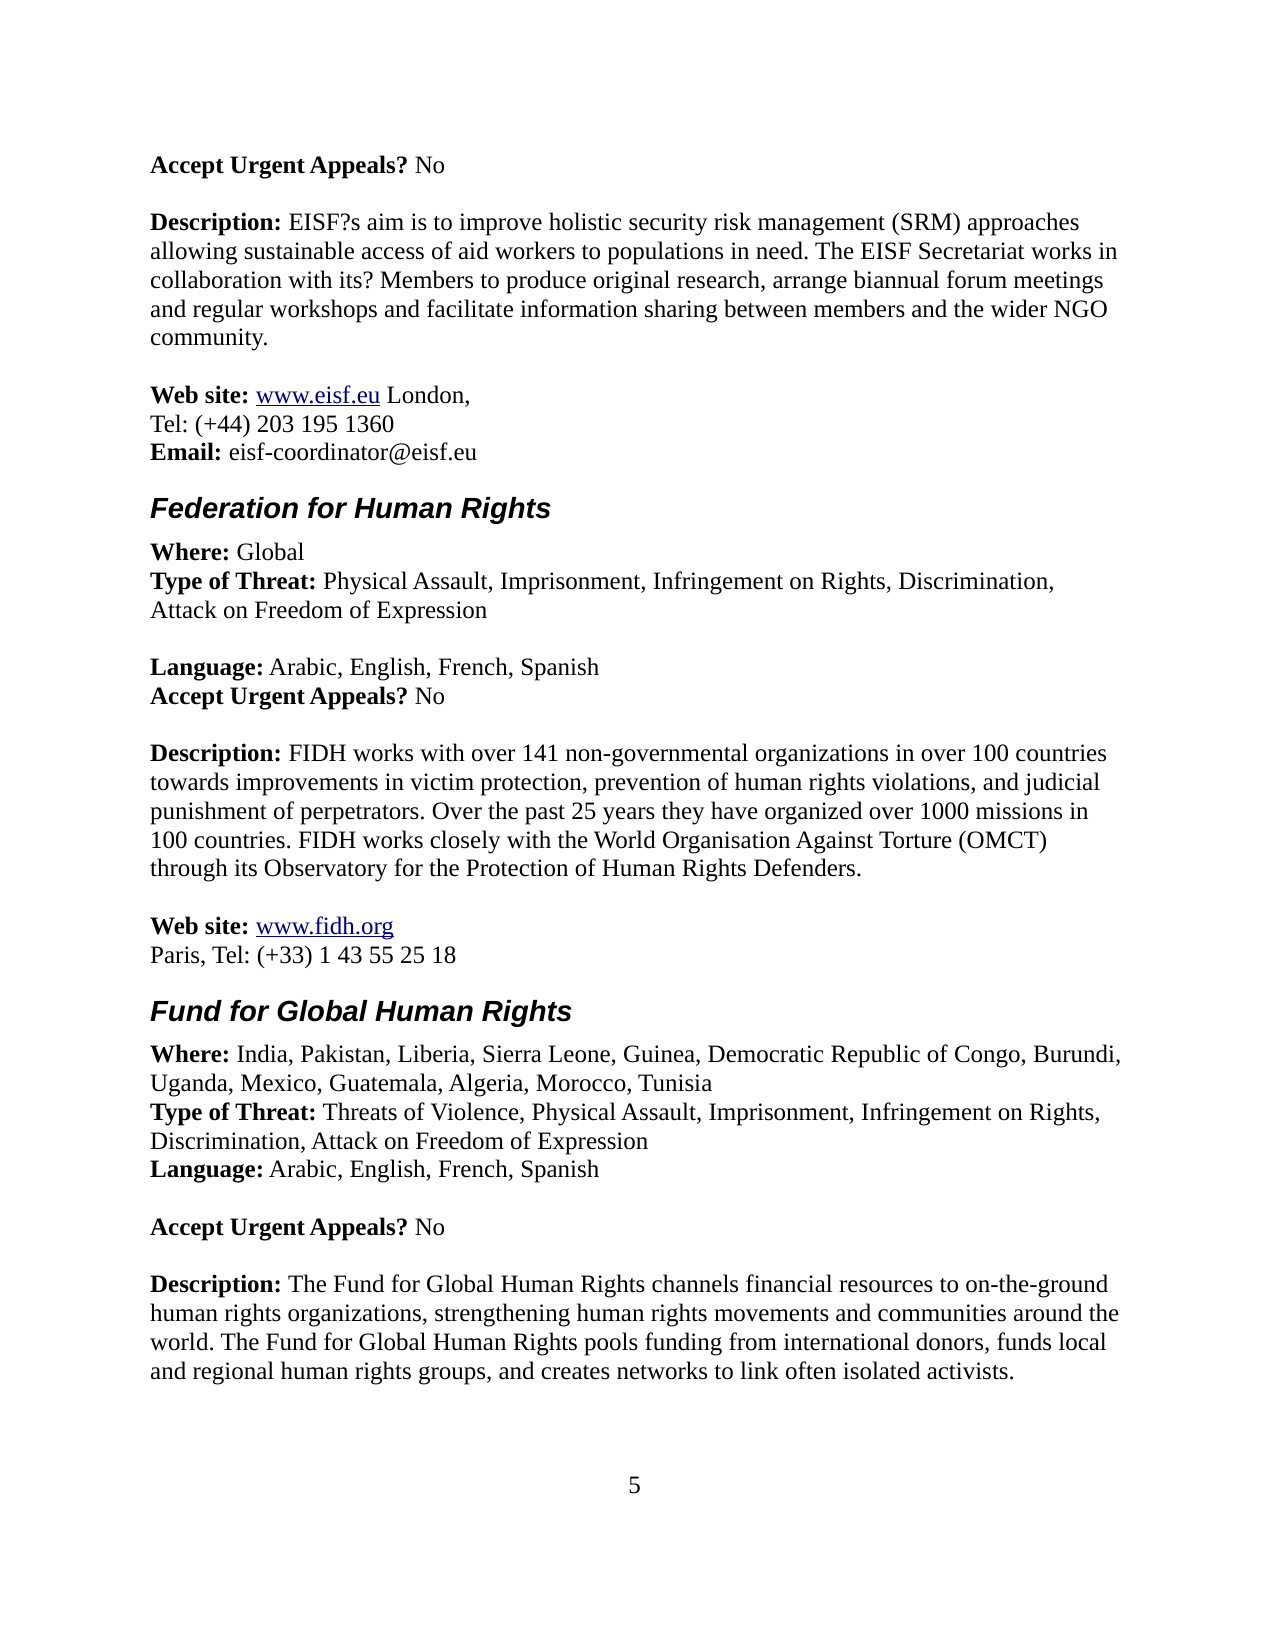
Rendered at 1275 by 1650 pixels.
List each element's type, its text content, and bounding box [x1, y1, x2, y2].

text Where: India, Pakistan, Liberia, Sierra Leone, Guinea, Democratic Republic of Congo, Burundi, Uganda, Mexico, Guatemala, Algeria, Morocco, Tunisia Type of Threat: Threats of Violence, Physical Assault, Imprisonment, Infringement on Rights, Discrimination, Attack on Freedom of Expression Language: Arabic, English, French, Spanish Accept Urgent Appeals? No Description: The Fund for Global Human Rights channels financial resources to on-the-ground human rights organizations, strengthening human rights movements and communities around the world. The Fund for Global Human Rights pools funding from international donors, funds local and regional human rights groups, and creates networks to link often isolated activists. [150, 1039, 1125, 1413]
text Accept Urgent Appeals? No Description: EISF?s aim is to improve holistic security risk management (SRM) approaches allowing sustainable access of aid workers to populations in need. The EISF Secretariat works in collaboration with its? Members to produce original research, arrange biannual forum meetings and regular workshops and facilitate information sharing between members and the wider NGO community. Web site: www.eisf.eu London, Tel: (+44) 203 195 1360 Email: eisf-coordinator@eisf.eu [150, 150, 1125, 466]
subtitle Federation for Human Rights [150, 491, 1125, 525]
subtitle Fund for Global Human Rights [150, 993, 1125, 1027]
text Where: Global Type of Threat: Physical Assault, Imprisonment, Infringement on Rights, Discrimination, Attack on Freedom of Expression Language: Arabic, English, French, Spanish Accept Urgent Appeals? No Description: FIDH works with over 141 non-governmental organizations in over 100 countries towards improvements in victim protection, prevention of human rights violations, and judicial punishment of perpetrators. Over the past 25 years they have organized over 1000 missions in 100 countries. FIDH works closely with the World Organisation Against Torture (OMCT) through its Observatory for the Protection of Human Rights Defenders. Web site: www.fidh.org Paris, Tel: (+33) 1 43 55 25 18 [150, 537, 1125, 968]
